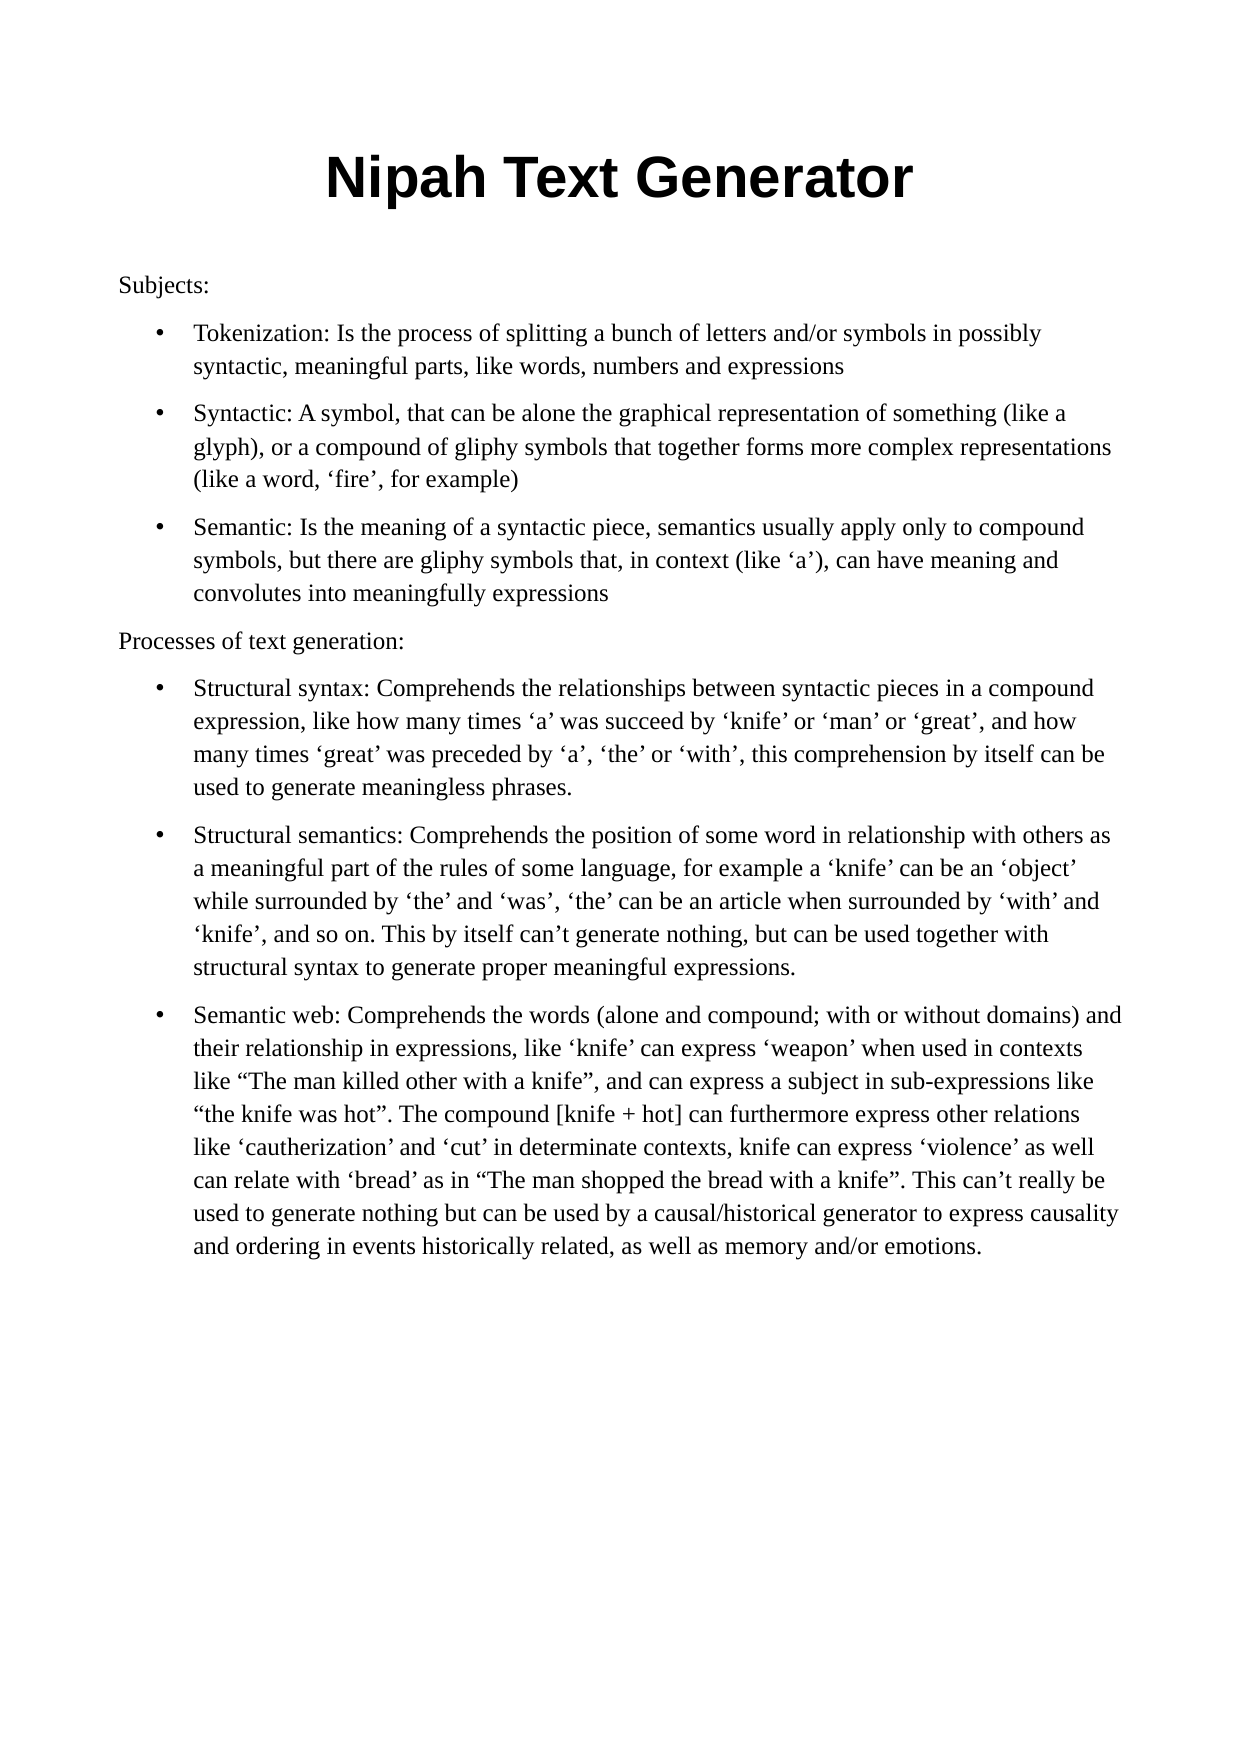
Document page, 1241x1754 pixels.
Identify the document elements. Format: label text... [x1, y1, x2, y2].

list Semantic: Is the meaning of a syntactic piece, semantics usually apply only to compound symbols, but there are gliphy symbols that, in context (like ‘a’), can have meaning and convolutes into meaningfully expressions [156, 512, 1122, 607]
text Subjects: [118, 270, 1122, 299]
list Semantic web: Comprehends the words (alone and compound; with or without domains) and their relationship in expressions, like ‘knife’ can express ‘weapon’ when used in contexts like “The man killed other with a knife”, and can express a subject in sub-expressions like “the knife was hot”. The compound [knife + hot] can furthermore express other relations like ‘cautherization’ and ‘cut’ in determinate contexts, knife can express ‘violence’ as well can relate with ‘bread’ as in “The man shopped the bread with a knife”. This can’t really be used to generate nothing but can be used by a causal/historical generator to express causality and ordering in events historically related, as well as memory and/or emotions. [156, 1000, 1122, 1260]
text Processes of text generation: [118, 626, 1122, 654]
list Syntactic: A symbol, that can be alone the graphical representation of something (like a glyph), or a compound of gliphy symbols that together forms more complex representations (like a word, ‘fire’, for example) [156, 398, 1122, 493]
list Tokenization: Is the process of splitting a bunch of letters and/or symbols in possibly syntactic, meaningful parts, like words, numbers and expressions [156, 318, 1122, 380]
list Structural syntax: Comprehends the relationships between syntactic pieces in a compound expression, like how many times ‘a’ was succeed by ‘knife’ or ‘man’ or ‘great’, and how many times ‘great’ was preceded by ‘a’, ‘the’ or ‘with’, this comprehension by itself can be used to generate meaningless phrases. [156, 673, 1122, 801]
list Structural semantics: Comprehends the position of some word in relationship with others as a meaningful part of the rules of some language, for example a ‘knife’ can be an ‘object’ while surrounded by ‘the’ and ‘was’, ‘the’ can be an article when surrounded by ‘with’ and ‘knife’, and so on. This by itself can’t generate nothing, but can be used together with structural syntax to generate proper meaningful expressions. [156, 820, 1122, 981]
title Nipah Text Generator [118, 143, 1122, 210]
